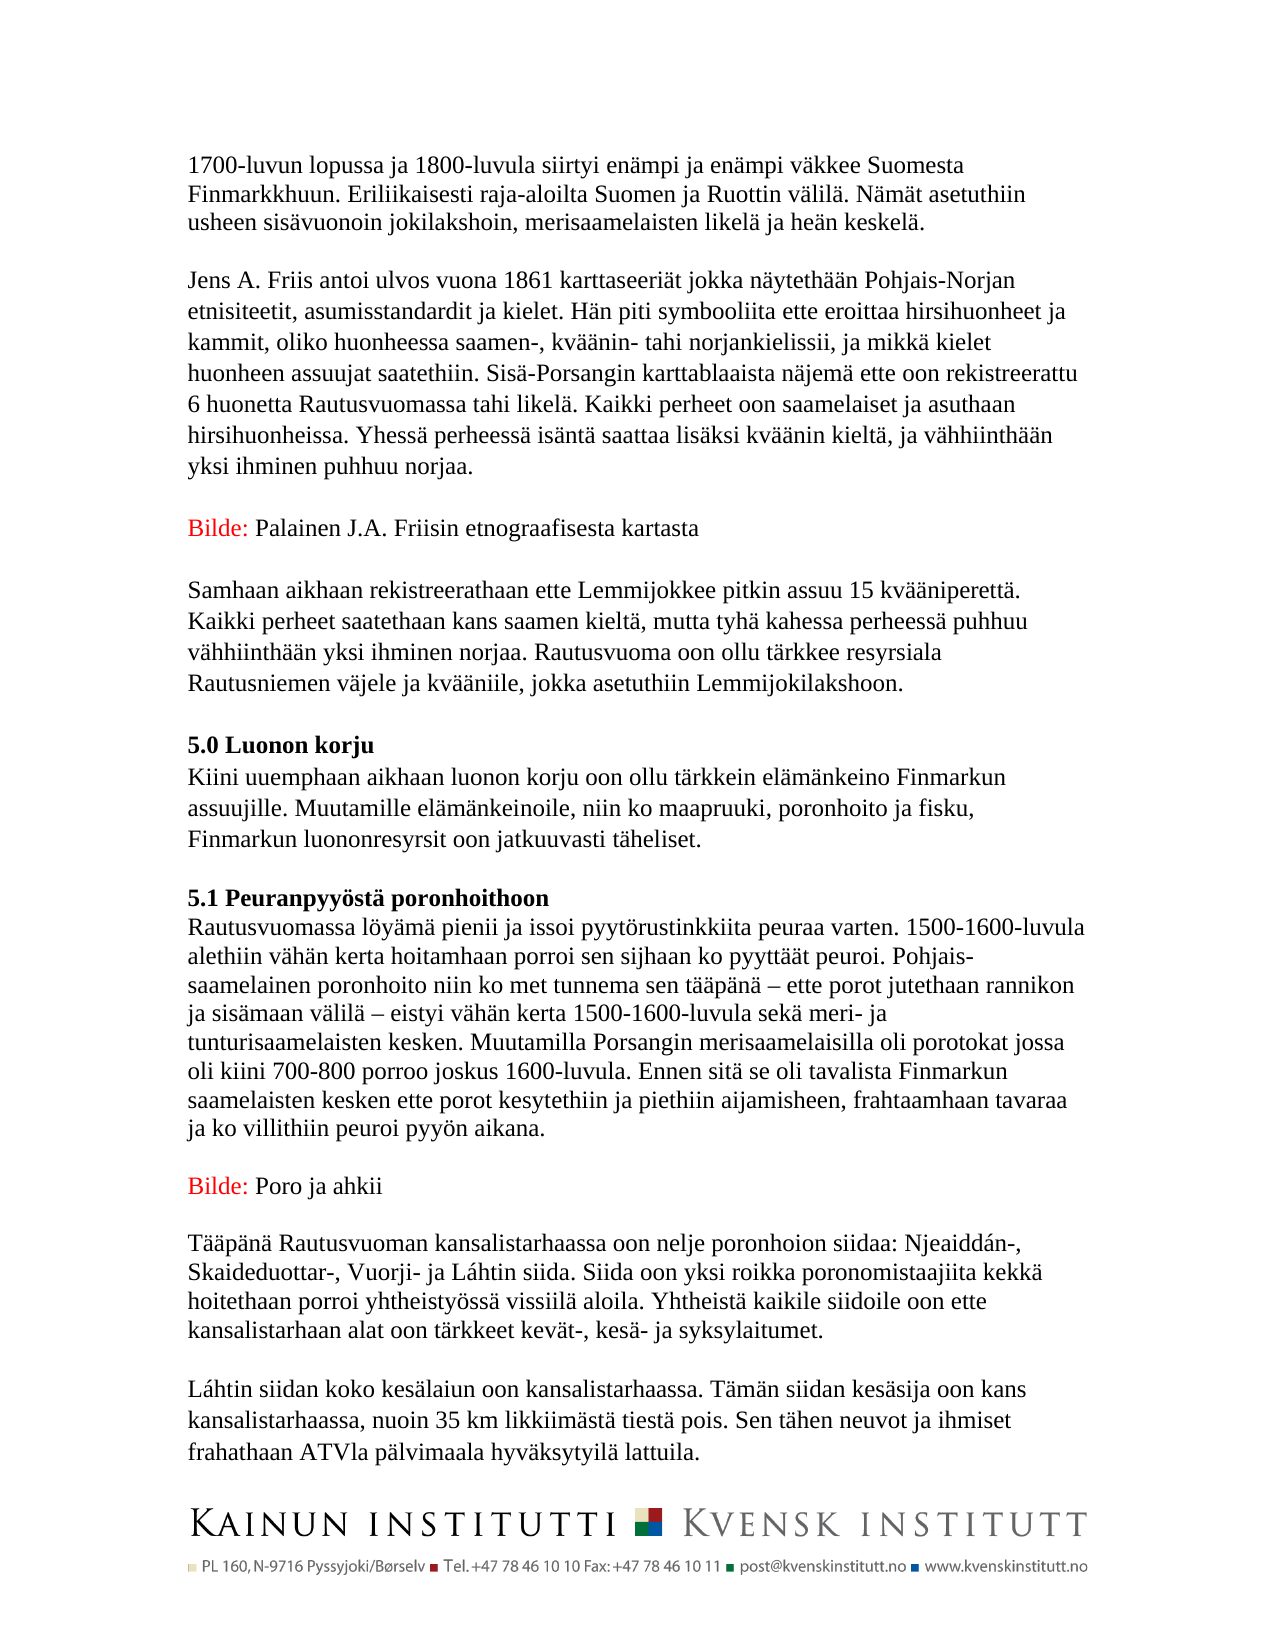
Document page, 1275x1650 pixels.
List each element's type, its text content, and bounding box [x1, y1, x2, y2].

text 5.1 Peuranpyyöstä poronhoithoon [187, 883, 1087, 912]
text Kiini uuemphaan aikhaan luonon korju oon ollu tärkkein elämänkeino Finmarkun assuujille. Muutamille elämänkeinoile, niin ko maapruuki, poronhoito ja fisku, Finmarkun luononresyrsit oon jatkuuvasti täheliset. [187, 762, 1087, 852]
text 5.0 Luonon korju [187, 731, 1087, 759]
text 1700-luvun lopussa ja 1800-luvula siirtyi enämpi ja enämpi väkkee Suomesta Finmarkkhuun. Eriliikaisesti raja-aloilta Suomen ja Ruottin välilä. Nämät asetuthiin usheen sisävuonoin jokilakshoin, merisaamelaisten likelä ja heän keskelä. [187, 150, 1087, 236]
text Bilde: Palainen J.A. Friisin etnograafisesta kartasta [187, 513, 1087, 542]
picture [187, 1508, 1088, 1577]
text Jens A. Friis antoi ulvos vuona 1861 karttaseeriät jokka näytethään Pohjais-Norjan etnisiteetit, asumisstandardit ja kielet. Hän piti symbooliita ette eroittaa hirsihuonheet ja kammit, oliko huonheessa saamen-, kväänin- tahi norjankielissii, ja mikkä kielet huonheen assuujat saatethiin. Sisä-Porsangin karttablaaista näjemä ette oon rekistreerattu 6 huonetta Rautusvuomassa tahi likelä. Kaikki perheet oon saamelaiset ja asuthaan hirsihuonheissa. Yhessä perheessä isäntä saattaa lisäksi kväänin kieltä, ja vähhiinthään yksi ihminen puhhuu norjaa. [187, 265, 1087, 480]
text Tääpänä Rautusvuoman kansalistarhaassa oon nelje poronhoion siidaa: Njeaiddán-, Skaideduottar-, Vuorji- ja Láhtin siida. Siida oon yksi roikka poronomistaajiita kekkä hoitethaan porroi yhtheistyössä vissiilä aloila. Yhtheistä kaikile siidoile oon ette kansalistarhaan alat oon tärkkeet kevät-, kesä- ja syksylaitumet. [187, 1228, 1087, 1343]
text Samhaan aikhaan rekistreerathaan ette Lemmijokkee pitkin assuu 15 kvääniperettä. Kaikki perheet saatethaan kans saamen kieltä, mutta tyhä kahessa perheessä puhhuu vähhiinthään yksi ihminen norjaa. Rautusvuoma oon ollu tärkkee resyrsiala Rautusniemen väjele ja kvääniile, jokka asetuthiin Lemmijokilakshoon. [187, 575, 1087, 697]
text Bilde: Poro ja ahkii [187, 1171, 1087, 1200]
text Láhtin siidan koko kesälaiun oon kansalistarhaassa. Tämän siidan kesäsija oon kans kansalistarhaassa, nuoin 35 km likkiimästä tiestä pois. Sen tähen neuvot ja ihmiset frahathaan ATVla pälvimaala hyväksytyilä lattuila. [187, 1374, 1087, 1465]
text Rautusvuomassa löyämä pienii ja issoi pyytörustinkkiita peuraa varten. 1500-1600-luvula alethiin vähän kerta hoitamhaan porroi sen sijhaan ko pyyttäät peuroi. Pohjais-saamelainen poronhoito niin ko met tunnema sen tääpänä – ette porot jutethaan rannikon ja sisämaan välilä – eistyi vähän kerta 1500-1600-luvula sekä meri- ja tunturisaamelaisten kesken. Muutamilla Porsangin merisaamelaisilla oli porotokat jossa oli kiini 700-800 porroo joskus 1600-luvula. Ennen sitä se oli tavalista Finmarkun saamelaisten kesken ette porot kesytethiin ja piethiin aijamisheen, frahtaamhaan tavaraa ja ko villithiin peuroi pyyön aikana. [187, 912, 1087, 1142]
